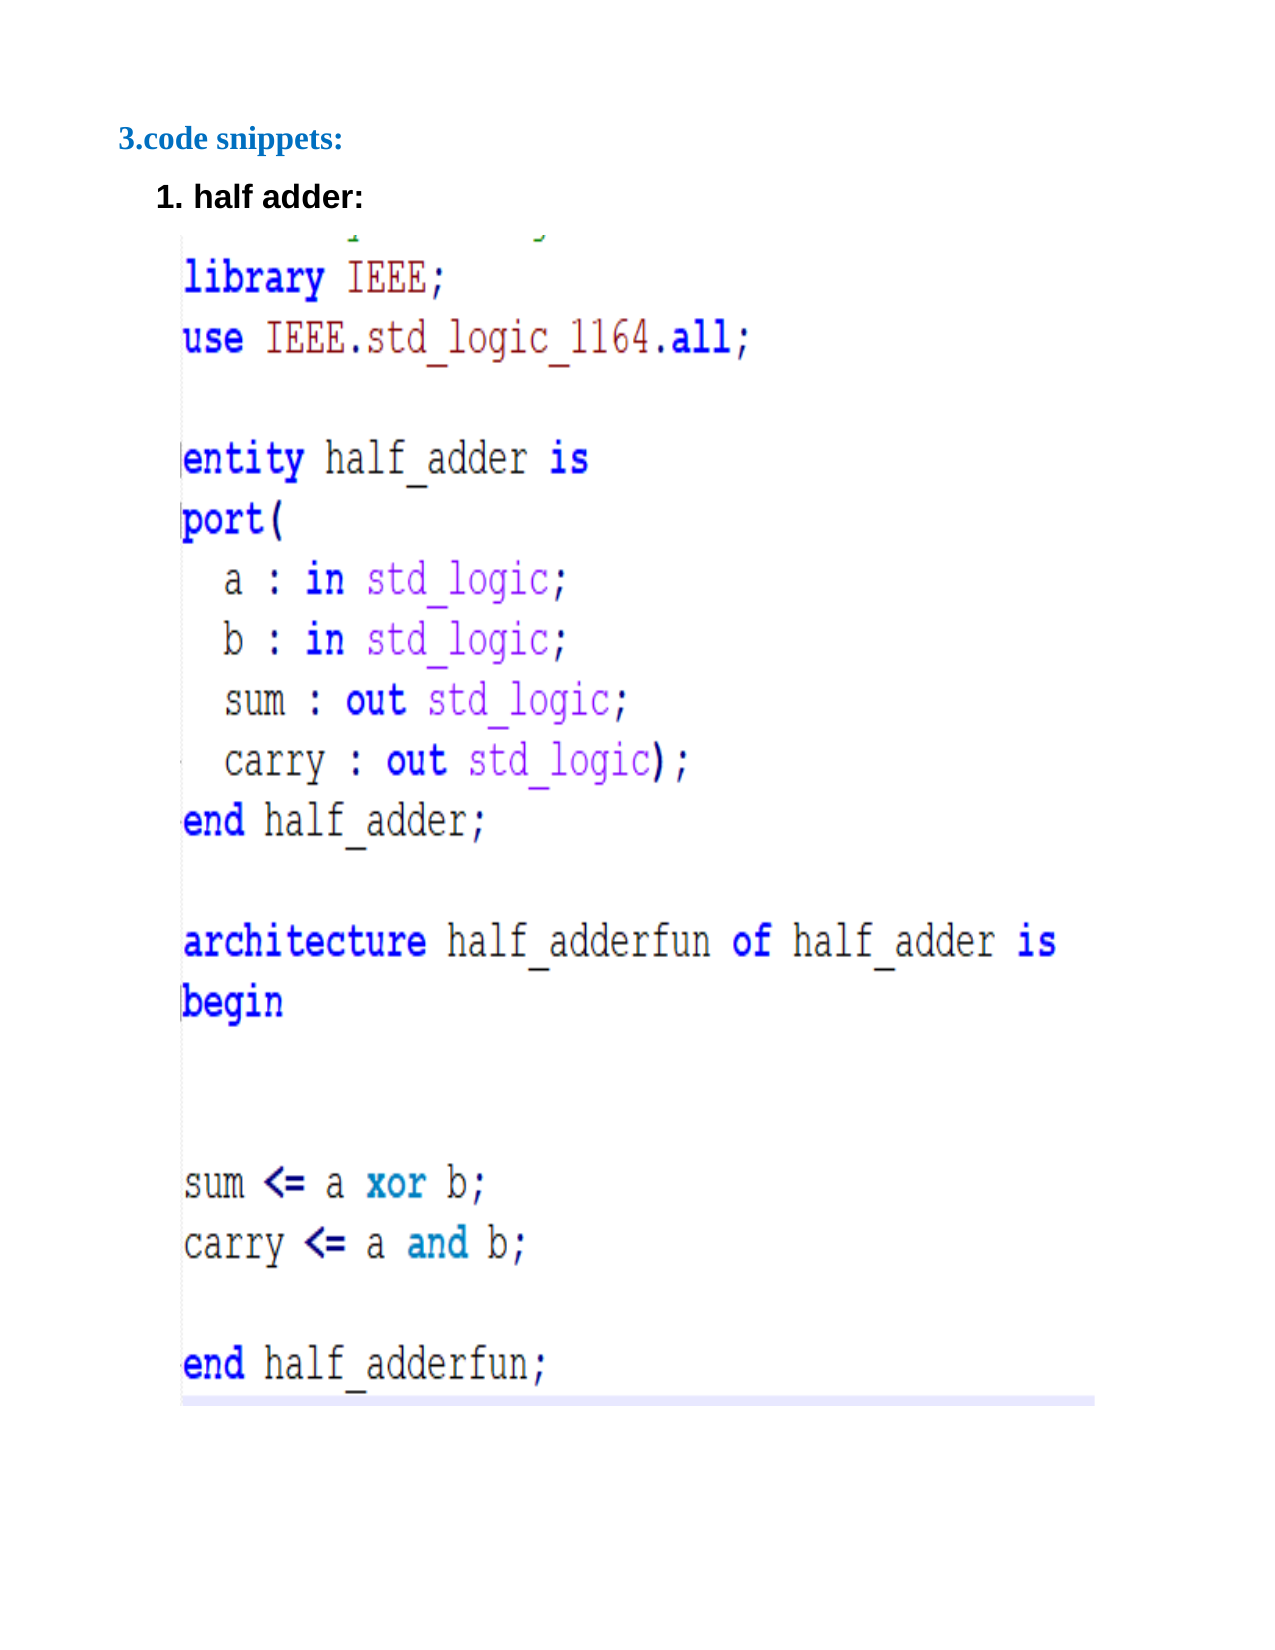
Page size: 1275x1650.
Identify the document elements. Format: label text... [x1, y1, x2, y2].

text 3.code snippets: [118, 118, 1157, 156]
picture [180, 235, 1095, 1406]
list half adder: [156, 177, 1157, 215]
